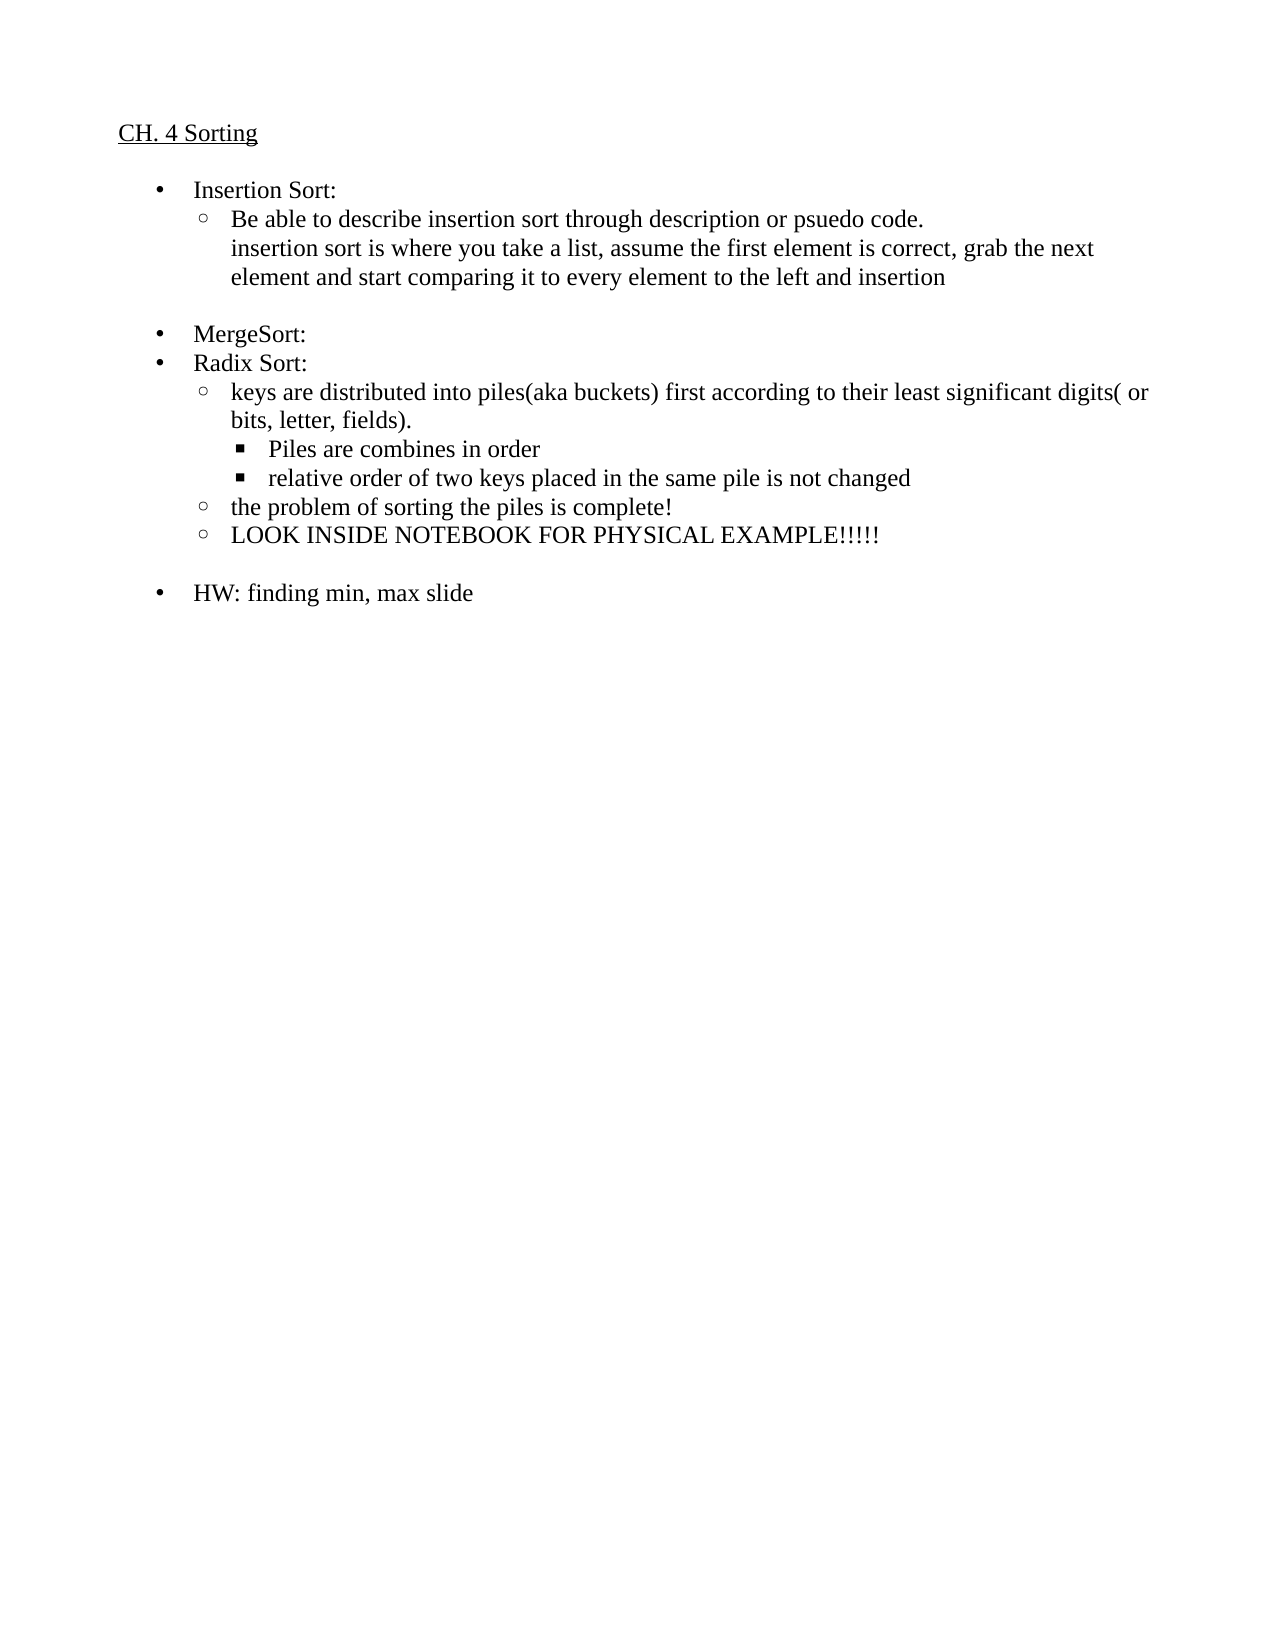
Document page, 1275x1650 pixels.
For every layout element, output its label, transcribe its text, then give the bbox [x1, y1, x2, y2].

list Piles are combines in order [231, 434, 1157, 463]
list relative order of two keys placed in the same pile is not changed [231, 463, 1157, 492]
list keys are distributed into piles(aka buckets) first according to their least significant digits( or bits, letter, fields). [193, 377, 1157, 434]
list insertion sort is where you take a list, assume the first element is correct, grab the next element and start comparing it to every element to the left and insertion [193, 233, 1157, 291]
list Radix Sort: [156, 348, 1157, 377]
list Insertion Sort: [156, 176, 1157, 204]
list the problem of sorting the piles is complete! [193, 492, 1157, 521]
list HW: finding min, max slide [156, 578, 1157, 607]
list Be able to describe insertion sort through description or psuedo code. [193, 204, 1157, 233]
list LOOK INSIDE NOTEBOOK FOR PHYSICAL EXAMPLE!!!!! [193, 521, 1157, 549]
list MergeSort: [156, 319, 1157, 348]
text CH. 4 Sorting [118, 118, 1157, 147]
